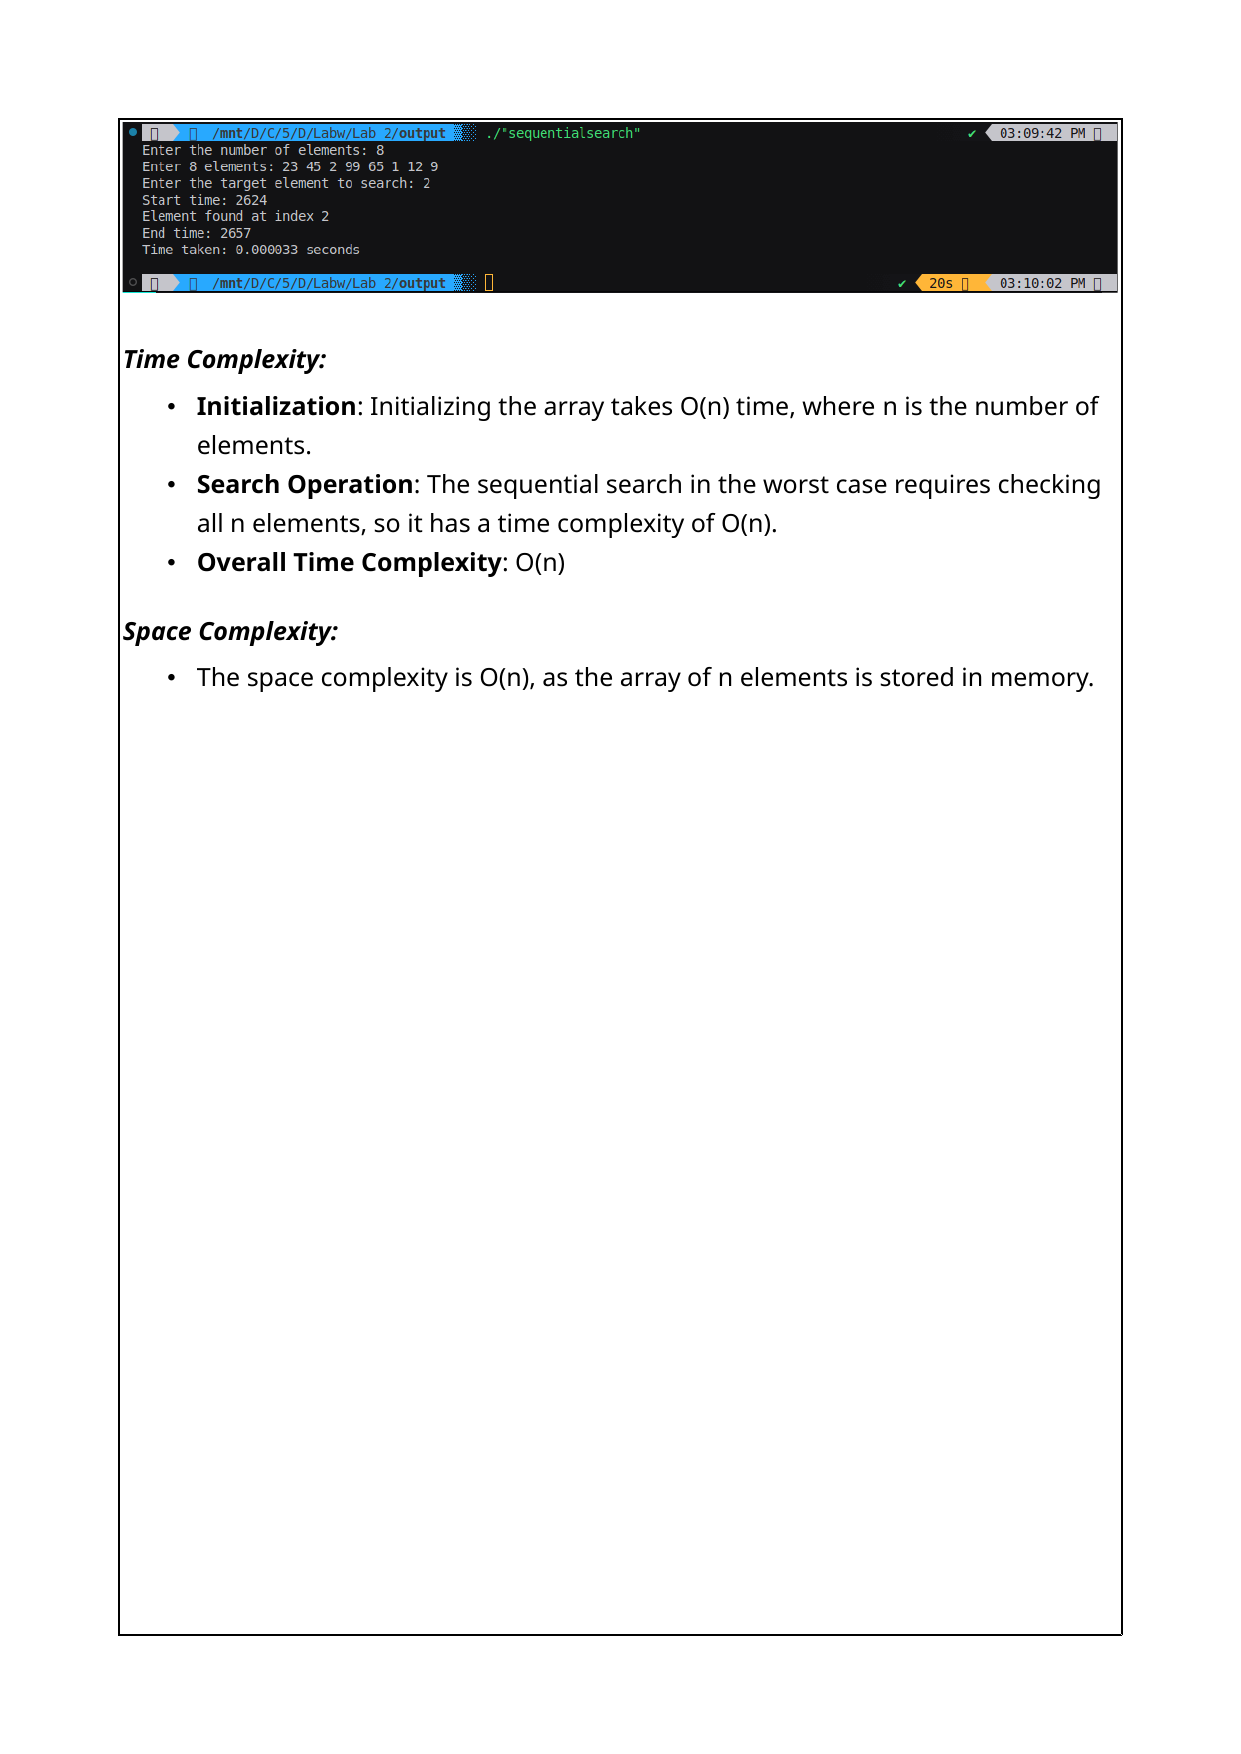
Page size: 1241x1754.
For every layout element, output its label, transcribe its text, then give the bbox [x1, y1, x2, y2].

subtitle Space Complexity: [123, 613, 1118, 647]
list The space complexity is O(n), as the array of n elements is stored in memory. [167, 660, 1118, 694]
list Initialization: Initializing the array takes O(n) time, where n is the number of elements. [167, 388, 1118, 461]
picture [122, 122, 1118, 293]
list Overall Time Complexity: O(n) [167, 545, 1118, 579]
subtitle Time Complexity: [123, 342, 1118, 376]
list Search Operation: The sequential search in the worst case requires checking all n elements, so it has a time complexity of O(n). [167, 467, 1118, 540]
